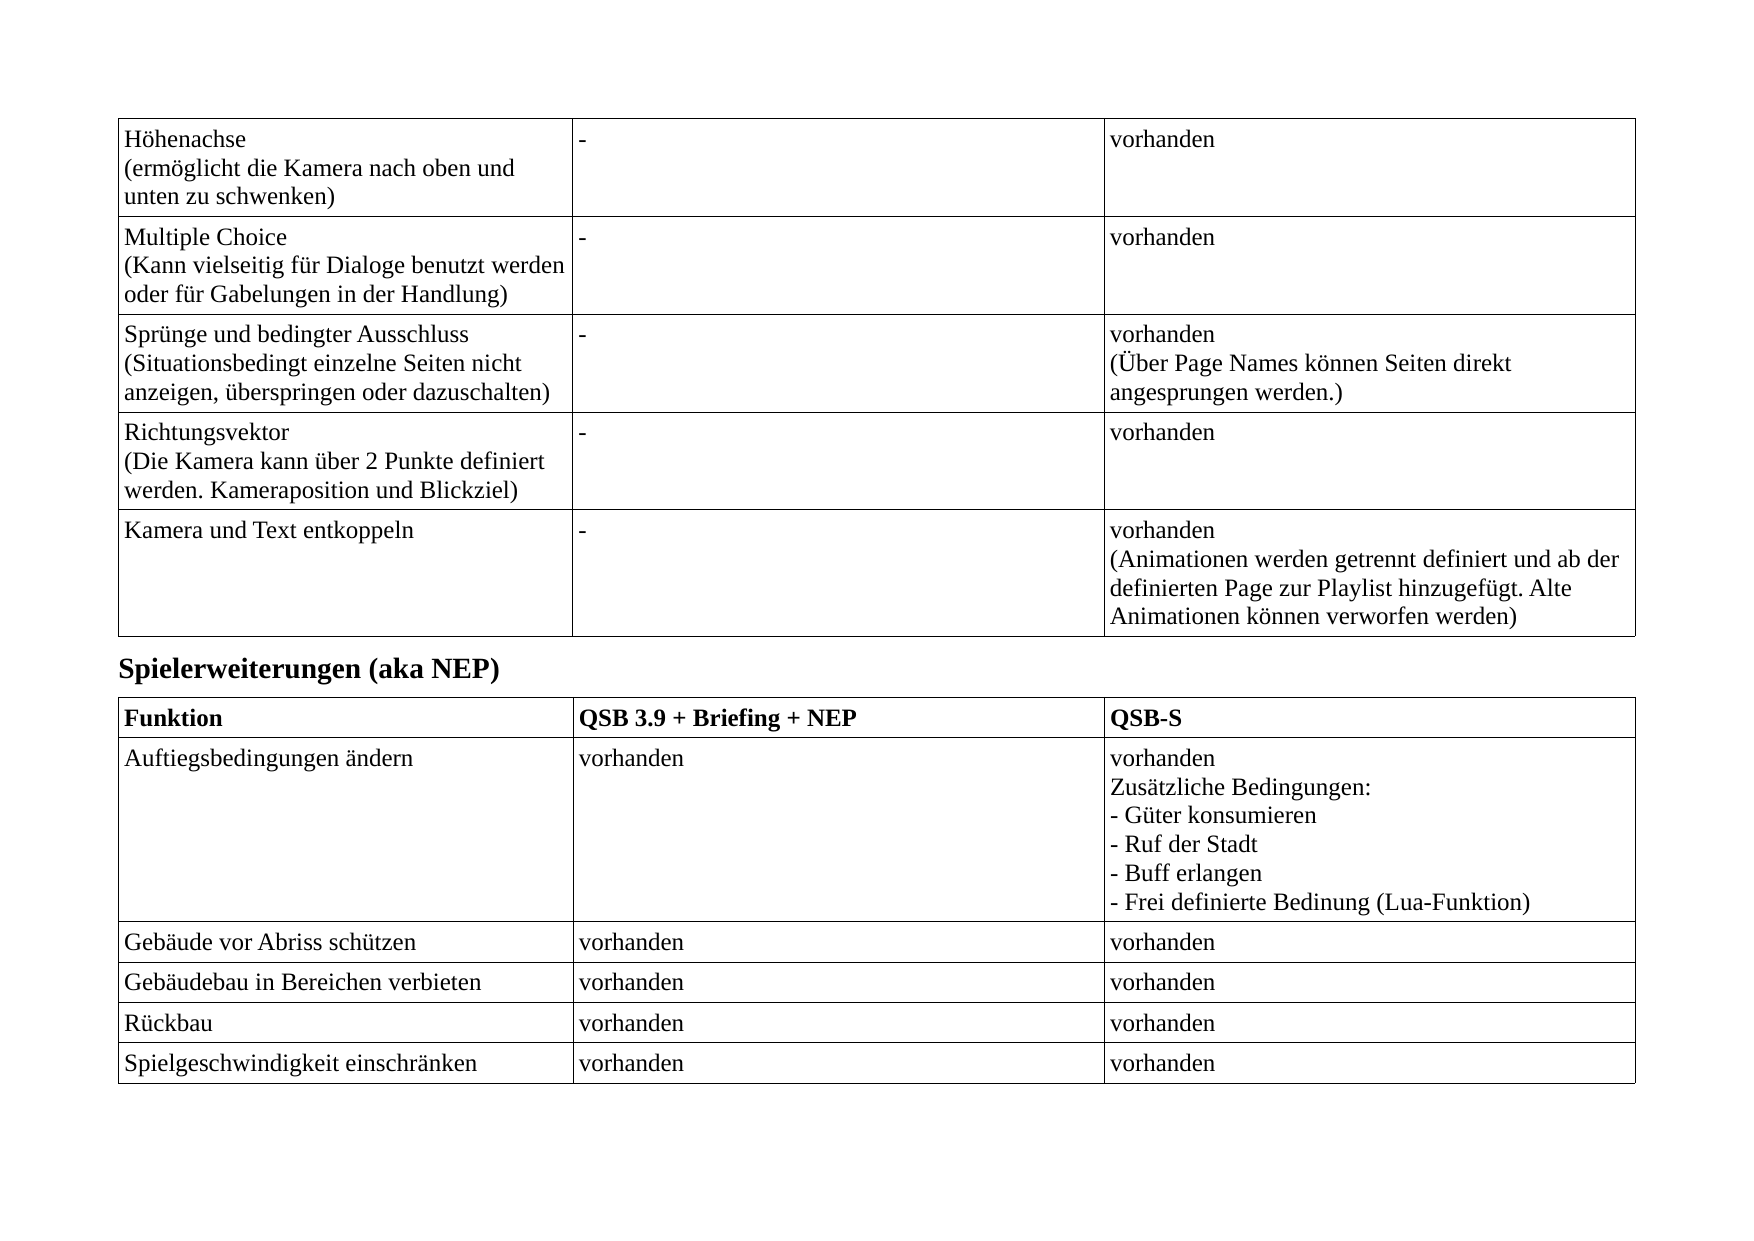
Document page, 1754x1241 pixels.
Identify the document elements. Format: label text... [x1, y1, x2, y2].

table_cell Multiple Choice (Kann vielseitig für Dialoge benutzt werden oder für Gabelungen in der Handlung) [119, 217, 572, 314]
table_cell Sprünge und bedingter Ausschluss (Situationsbedingt einzelne Seiten nicht anzeigen, überspringen oder dazuschalten) [119, 315, 572, 412]
table_cell vorhanden Zusätzliche Bedingungen: - Güter konsumieren - Ruf der Stadt - Buff erlangen - Frei definierte Bedinung (Lua-Funktion) [1105, 738, 1635, 921]
table_cell Richtungsvektor (Die Kamera kann über 2 Punkte definiert werden. Kameraposition und Blickziel) [119, 413, 572, 509]
table_cell vorhanden [1105, 1003, 1635, 1042]
table_cell - [573, 315, 1104, 412]
table_cell - [573, 119, 1104, 216]
table_cell vorhanden [1105, 963, 1635, 1002]
table_cell Gebäudebau in Bereichen verbieten [119, 963, 573, 1002]
table_header Funktion [119, 698, 573, 737]
table_cell vorhanden [574, 922, 1104, 962]
table_cell vorhanden [574, 1003, 1104, 1042]
table_cell vorhanden [1105, 413, 1635, 509]
table_cell - [573, 413, 1104, 509]
table_cell vorhanden (Über Page Names können Seiten direkt angesprungen werden.) [1105, 315, 1635, 412]
table_cell Spielgeschwindigkeit einschränken [119, 1043, 573, 1082]
table_cell vorhanden [1105, 1043, 1635, 1082]
table_cell vorhanden (Animationen werden getrennt definiert und ab der definierten Page zur Playlist hinzugefügt. Alte Animationen können verworfen werden) [1105, 510, 1635, 636]
table_header QSB-S [1105, 698, 1635, 737]
table_cell Gebäude vor Abriss schützen [119, 922, 573, 962]
table_cell vorhanden [574, 738, 1104, 921]
table_cell vorhanden [574, 963, 1104, 1002]
subtitle Spielerweiterungen (aka NEP) [118, 651, 1636, 684]
table_cell - [573, 510, 1104, 636]
table_cell Höhenachse (ermöglicht die Kamera nach oben und unten zu schwenken) [119, 119, 572, 216]
table_header QSB 3.9 + Briefing + NEP [574, 698, 1104, 737]
table_cell Auftiegsbedingungen ändern [119, 738, 573, 921]
table_cell - [573, 217, 1104, 314]
table_cell vorhanden [1105, 119, 1635, 216]
table_cell vorhanden [574, 1043, 1104, 1082]
table_cell vorhanden [1105, 922, 1635, 962]
table_cell Rückbau [119, 1003, 573, 1042]
table_cell vorhanden [1105, 217, 1635, 314]
table_cell Kamera und Text entkoppeln [119, 510, 572, 636]
